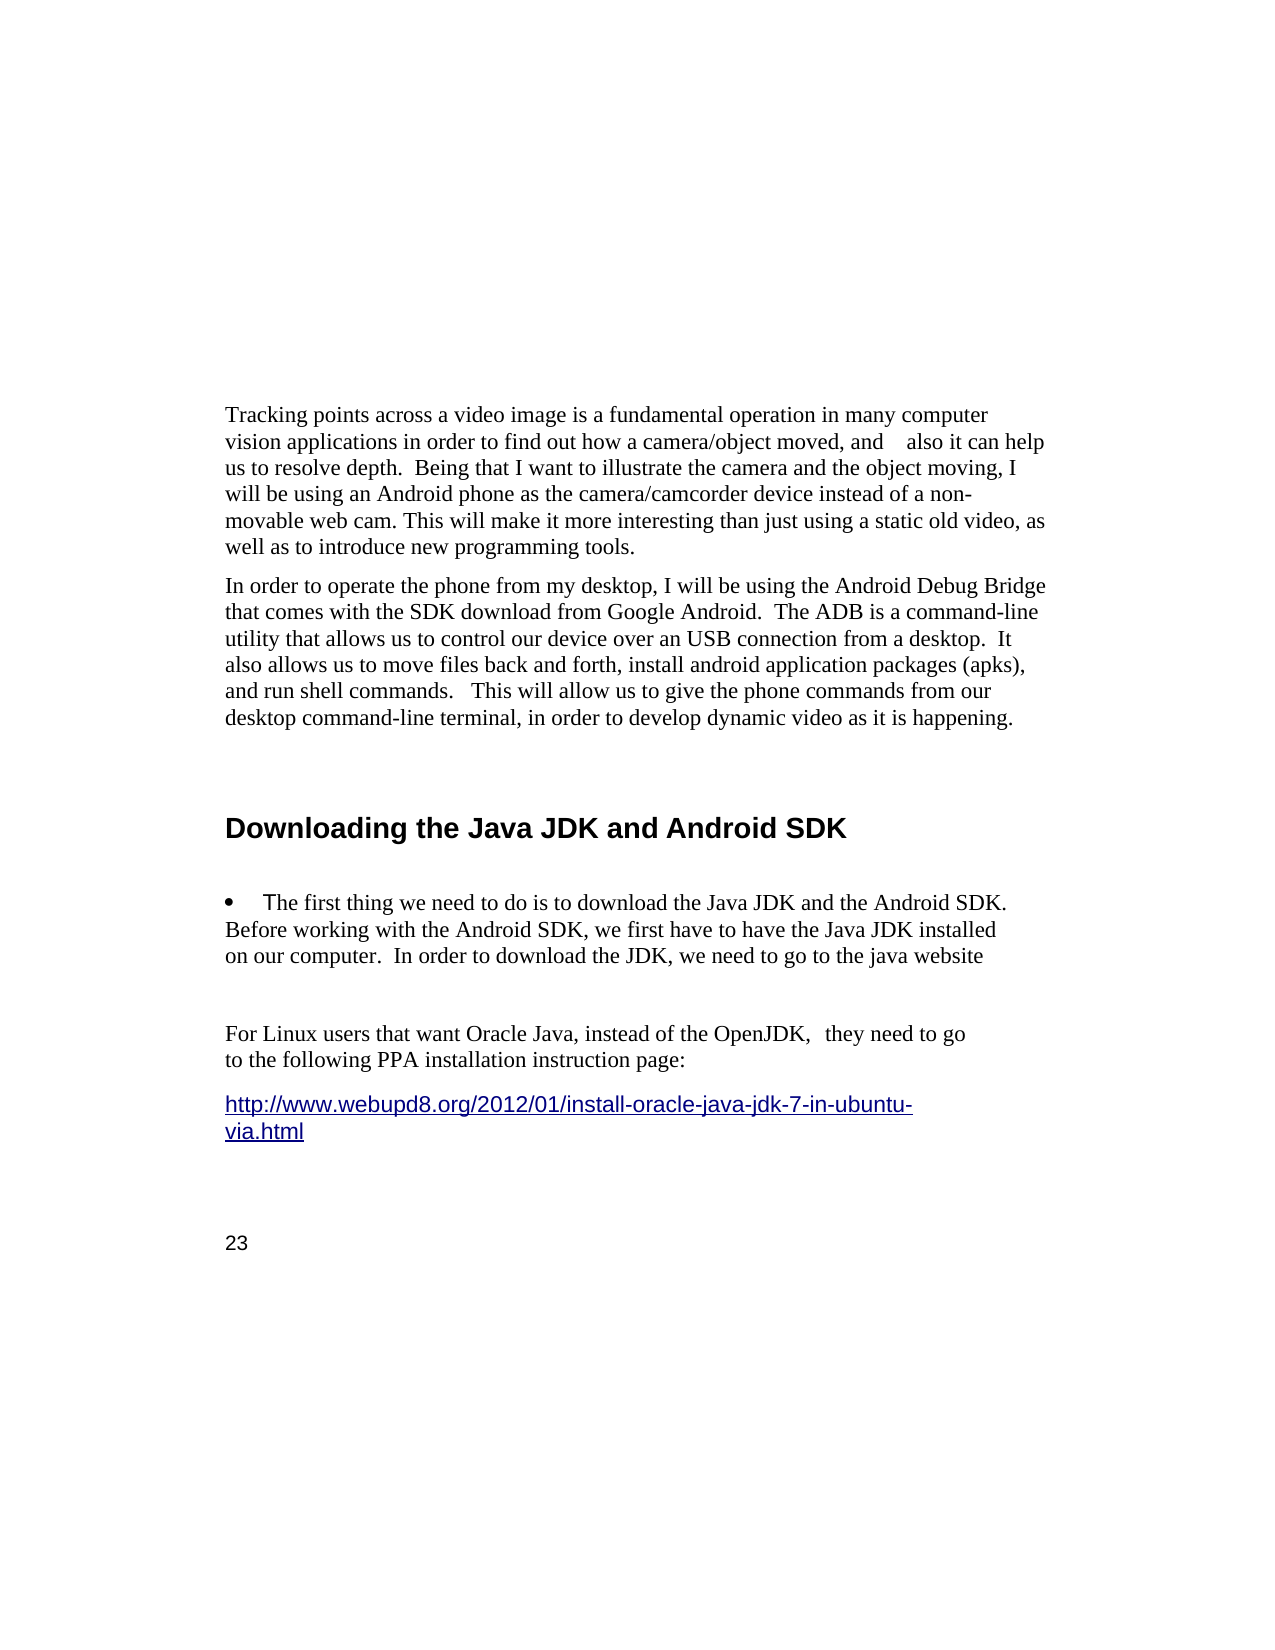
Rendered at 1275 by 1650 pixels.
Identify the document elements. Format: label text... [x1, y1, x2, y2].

text For Linux users that want Oracle Java, instead of the OpenJDK, they need to go to the following PPA installation instruction page: [225, 1020, 975, 1073]
subtitle Downloading the Java JDK and Android SDK [225, 811, 1050, 844]
text http://www.webupd8.org/2012/01/install-oracle-java-jdk-7-in-ubuntu-via.html [225, 1091, 975, 1144]
list The first thing we need to do is to download the Java JDK and the Android SDK. Before working with the Android SDK, we first have to have the Java JDK installed on our computer. In order to download the JDK, we need to go to the java website [225, 889, 1012, 968]
text Tracking points across a video image is a fundamental operation in many computer vision applications in order to find out how a camera/object moved, and also it can help us to resolve depth. Being that I want to illustrate the camera and the object moving, I will be using an Android phone as the camera/camcorder device instead of a non-movable web cam. This will make it more interesting than just using a static old video, as well as to introduce new programming tools. [225, 401, 1050, 559]
text In order to operate the phone from my desktop, I will be using the Android Debug Bridge that comes with the SDK download from Google Android. The ADB is a command-line utility that allows us to control our device over an USB connection from a desktop. It also allows us to move files back and forth, install android application packages (apks), and run shell commands. This will allow us to give the phone commands from our desktop command-line terminal, in order to develop dynamic video as it is happening. [225, 572, 1050, 730]
